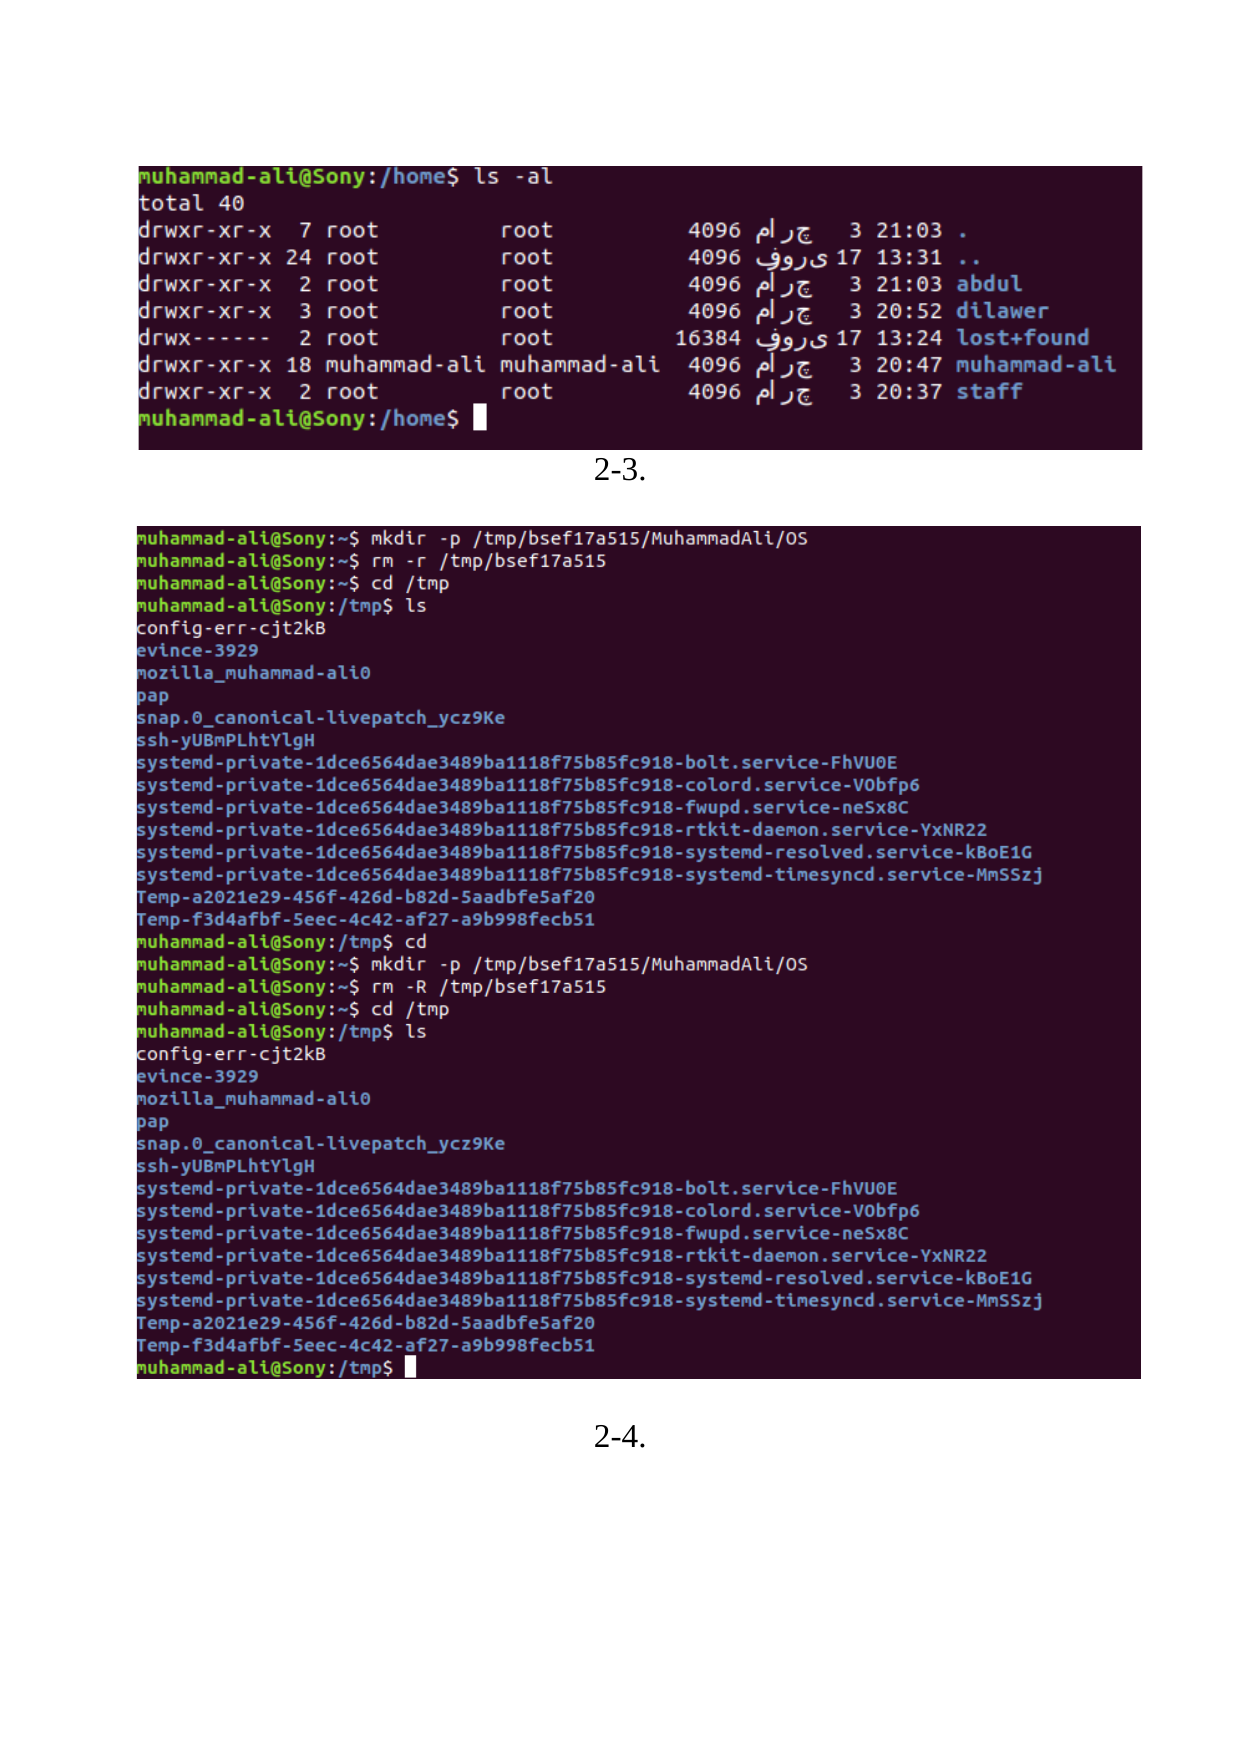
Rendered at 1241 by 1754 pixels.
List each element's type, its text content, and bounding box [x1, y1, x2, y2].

picture [138, 166, 1143, 450]
picture [136, 526, 1141, 1379]
text 2-4. [118, 1417, 1122, 1455]
text 2-3. [118, 156, 1122, 488]
